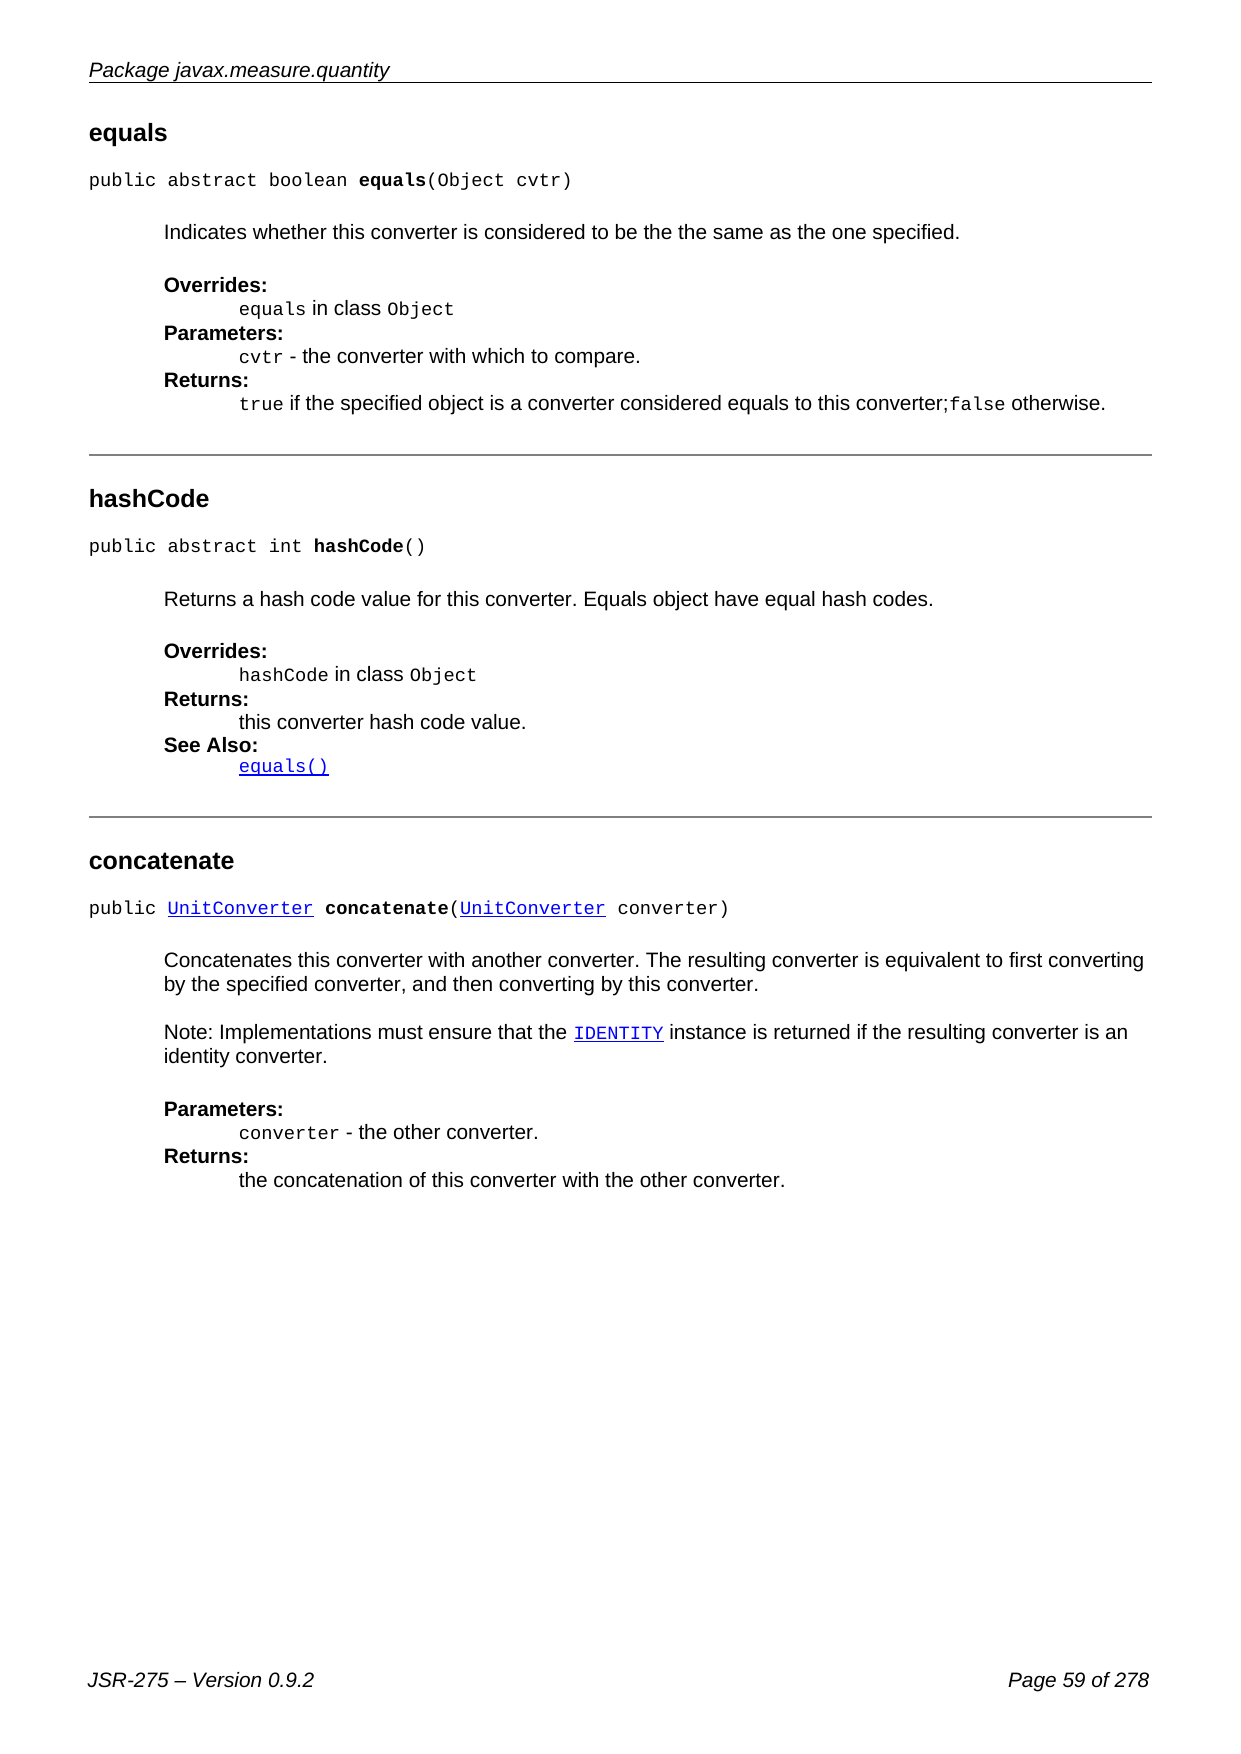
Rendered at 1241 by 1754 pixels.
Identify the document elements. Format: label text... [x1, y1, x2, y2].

text hashCode in class Object [238, 663, 1152, 687]
text Indicates whether this converter is considered to be the the same as the one specified. [163, 221, 1152, 244]
text public abstract int hashCode() [88, 537, 1152, 558]
text Returns a hash code value for this converter. Equals object have equal hash codes. [163, 587, 1152, 610]
subtitle hashCode [88, 485, 1152, 513]
text Concatenates this converter with another converter. The resulting converter is equivalent to first converting by the specified converter, and then converting by this converter. [163, 949, 1152, 995]
text Returns: [163, 369, 1152, 392]
text public abstract boolean equals(Object cvtr) [88, 171, 1152, 192]
text this converter hash code value. [238, 711, 1152, 734]
text Note: Implementations must ensure that the IDENTITY instance is returned if the resulting converter is an identity converter. [163, 1020, 1152, 1068]
subtitle equals [88, 118, 1152, 146]
text true if the specified object is a converter considered equals to this converter;false otherwise. [238, 392, 1152, 416]
text the concatenation of this converter with the other converter. [238, 1168, 1152, 1191]
text Returns: [163, 1145, 1152, 1168]
text Returns: [163, 687, 1152, 711]
text Parameters: [163, 1097, 1152, 1121]
text Parameters: [163, 321, 1152, 344]
subtitle concatenate [88, 846, 1152, 874]
text Overrides: [163, 273, 1152, 297]
text cvtr - the converter with which to compare. [238, 344, 1152, 369]
text See Also: [163, 734, 1152, 757]
text public UnitConverter concatenate(UnitConverter converter) [88, 898, 1152, 920]
text converter - the other converter. [238, 1121, 1152, 1145]
text equals() [238, 757, 1152, 778]
text Overrides: [163, 639, 1152, 663]
text equals in class Object [238, 297, 1152, 321]
